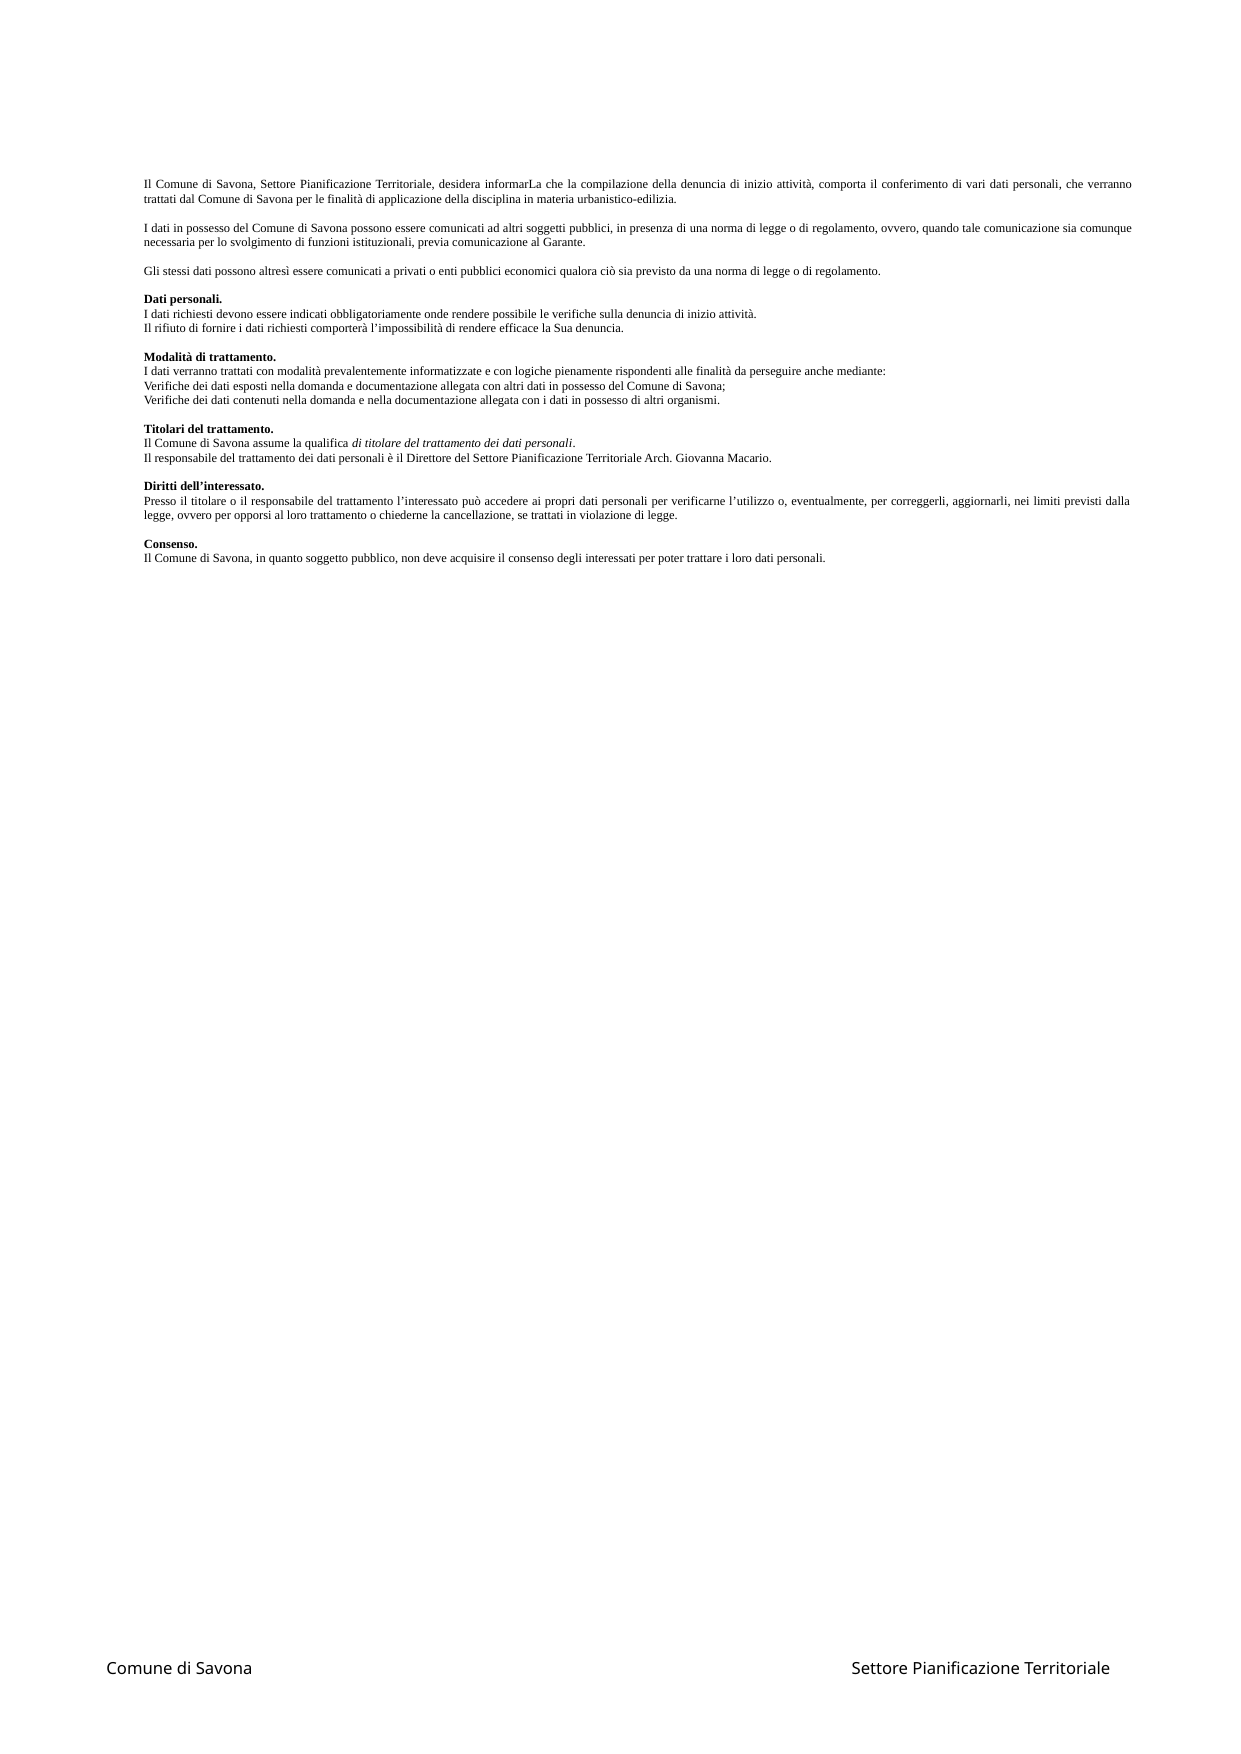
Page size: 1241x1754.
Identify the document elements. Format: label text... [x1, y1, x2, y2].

text Il Comune di Savona, Settore Pianificazione Territoriale, desidera informarLa che la compilazione della denuncia di inizio attività, comporta il conferimento di vari dati personali, che verranno trattati dal Comune di Savona per le finalità di applicazione della disciplina in materia urbanistico-edilizia. [144, 177, 1134, 206]
text Titolari del trattamento. [144, 422, 1134, 436]
text Diritti dell’interessato. [144, 479, 1134, 493]
text Verifiche dei dati contenuti nella domanda e nella documentazione allegata con i dati in possesso di altri organismi. [144, 393, 1134, 407]
text I dati in possesso del Comune di Savona possono essere comunicati ad altri soggetti pubblici, in presenza di una norma di legge o di regolamento, ovvero, quando tale comunicazione sia comunque necessaria per lo svolgimento di funzioni istituzionali, previa comunicazione al Garante. [144, 220, 1134, 249]
text Modalità di trattamento. [144, 350, 1134, 364]
text I dati verranno trattati con modalità prevalentemente informatizzate e con logiche pienamente rispondenti alle finalità da perseguire anche mediante: [144, 364, 1134, 378]
text Il responsabile del trattamento dei dati personali è il Direttore del Settore Pianificazione Territoriale Arch. Giovanna Macario. [144, 450, 1134, 465]
text Il Comune di Savona assume la qualifica di titolare del trattamento dei dati personali. [144, 436, 1134, 450]
text Dati personali. [144, 292, 1134, 307]
text Gli stessi dati possono altresì essere comunicati a privati o enti pubblici economici qualora ciò sia previsto da una norma di legge o di regolamento. [144, 263, 1134, 278]
text Il Comune di Savona, in quanto soggetto pubblico, non deve acquisire il consenso degli interessati per poter trattare i loro dati personali. [144, 551, 1134, 565]
text Consenso. [144, 537, 1134, 551]
text Verifiche dei dati esposti nella domanda e documentazione allegata con altri dati in possesso del Comune di Savona; [144, 378, 1134, 393]
text Presso il titolare o il responsabile del trattamento l’interessato può accedere ai propri dati personali per verificarne l’utilizzo o, eventualmente, per correggerli, aggiornarli, nei limiti previsti dalla legge, ovvero per opporsi al loro trattamento o chiederne la cancellazione, se trattati in violazione di legge. [144, 493, 1134, 522]
text Il rifiuto di fornire i dati richiesti comporterà l’impossibilità di rendere efficace la Sua denuncia. [144, 321, 1134, 335]
text I dati richiesti devono essere indicati obbligatoriamente onde rendere possibile le verifiche sulla denuncia di inizio attività. [144, 307, 1134, 321]
